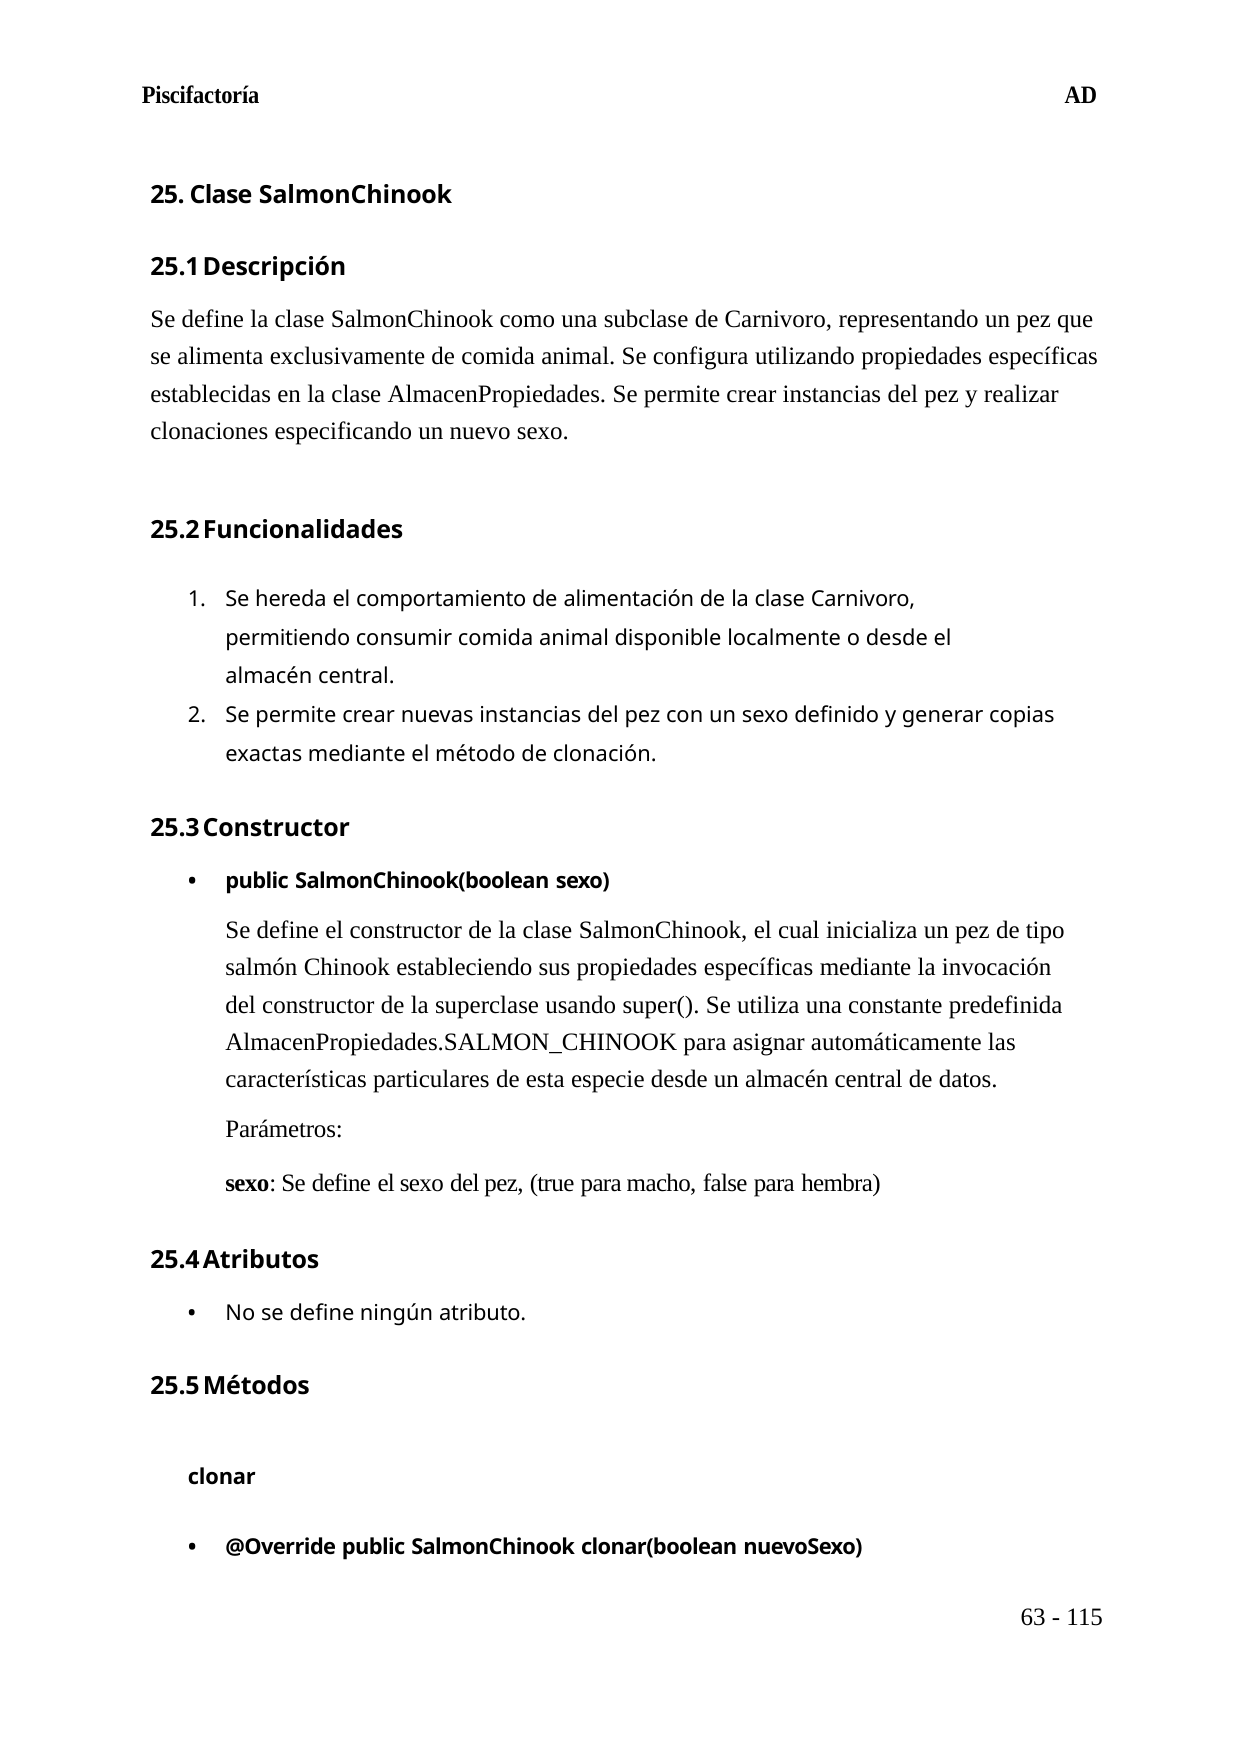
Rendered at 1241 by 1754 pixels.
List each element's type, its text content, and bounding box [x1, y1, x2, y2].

subtitle Descripción [150, 249, 1103, 283]
text Se define la clase SalmonChinook como una subclase de Carnivoro, representando un pez que se alimenta exclusivamente de comida animal. Se configura utilizando propiedades específicas establecidas en la clase AlmacenPropiedades. Se permite crear instancias del pez y realizar clonaciones especificando un nuevo sexo. [150, 304, 1103, 445]
list Se permite crear nuevas instancias del pez con un sexo definido y generar copias exactas mediante el método de clonación. [188, 699, 1079, 768]
list @Override public SalmonChinook clonar(boolean nuevoSexo) [188, 1531, 1103, 1561]
subtitle Clase SalmonChinook [150, 177, 1103, 211]
text sexo: Se define el sexo del pez, (true para macho, false para hembra) [225, 1168, 1103, 1197]
text Se define el constructor de la clase SalmonChinook, el cual inicializa un pez de tipo salmón Chinook estableciendo sus propiedades específicas mediante la invocación del constructor de la superclase usando super(). Se utiliza una constante predefinida AlmacenPropiedades.SALMON_CHINOOK para asignar automáticamente las características particulares de esta especie desde un almacén central de datos. [225, 915, 1086, 1093]
text Parámetros: [225, 1114, 1103, 1143]
subtitle Funcionalidades [150, 511, 1103, 546]
subtitle public SalmonChinook(boolean sexo) [188, 865, 1103, 895]
list Se hereda el comportamiento de alimentación de la clase Carnivoro, permitiendo consumir comida animal disponible localmente o desde el almacén central. [188, 583, 1005, 690]
subtitle Constructor [150, 810, 1103, 844]
subtitle clonar [188, 1461, 1103, 1491]
subtitle Atributos [150, 1242, 1103, 1276]
subtitle Métodos [150, 1368, 1103, 1402]
list No se define ningún atributo. [188, 1297, 1103, 1327]
